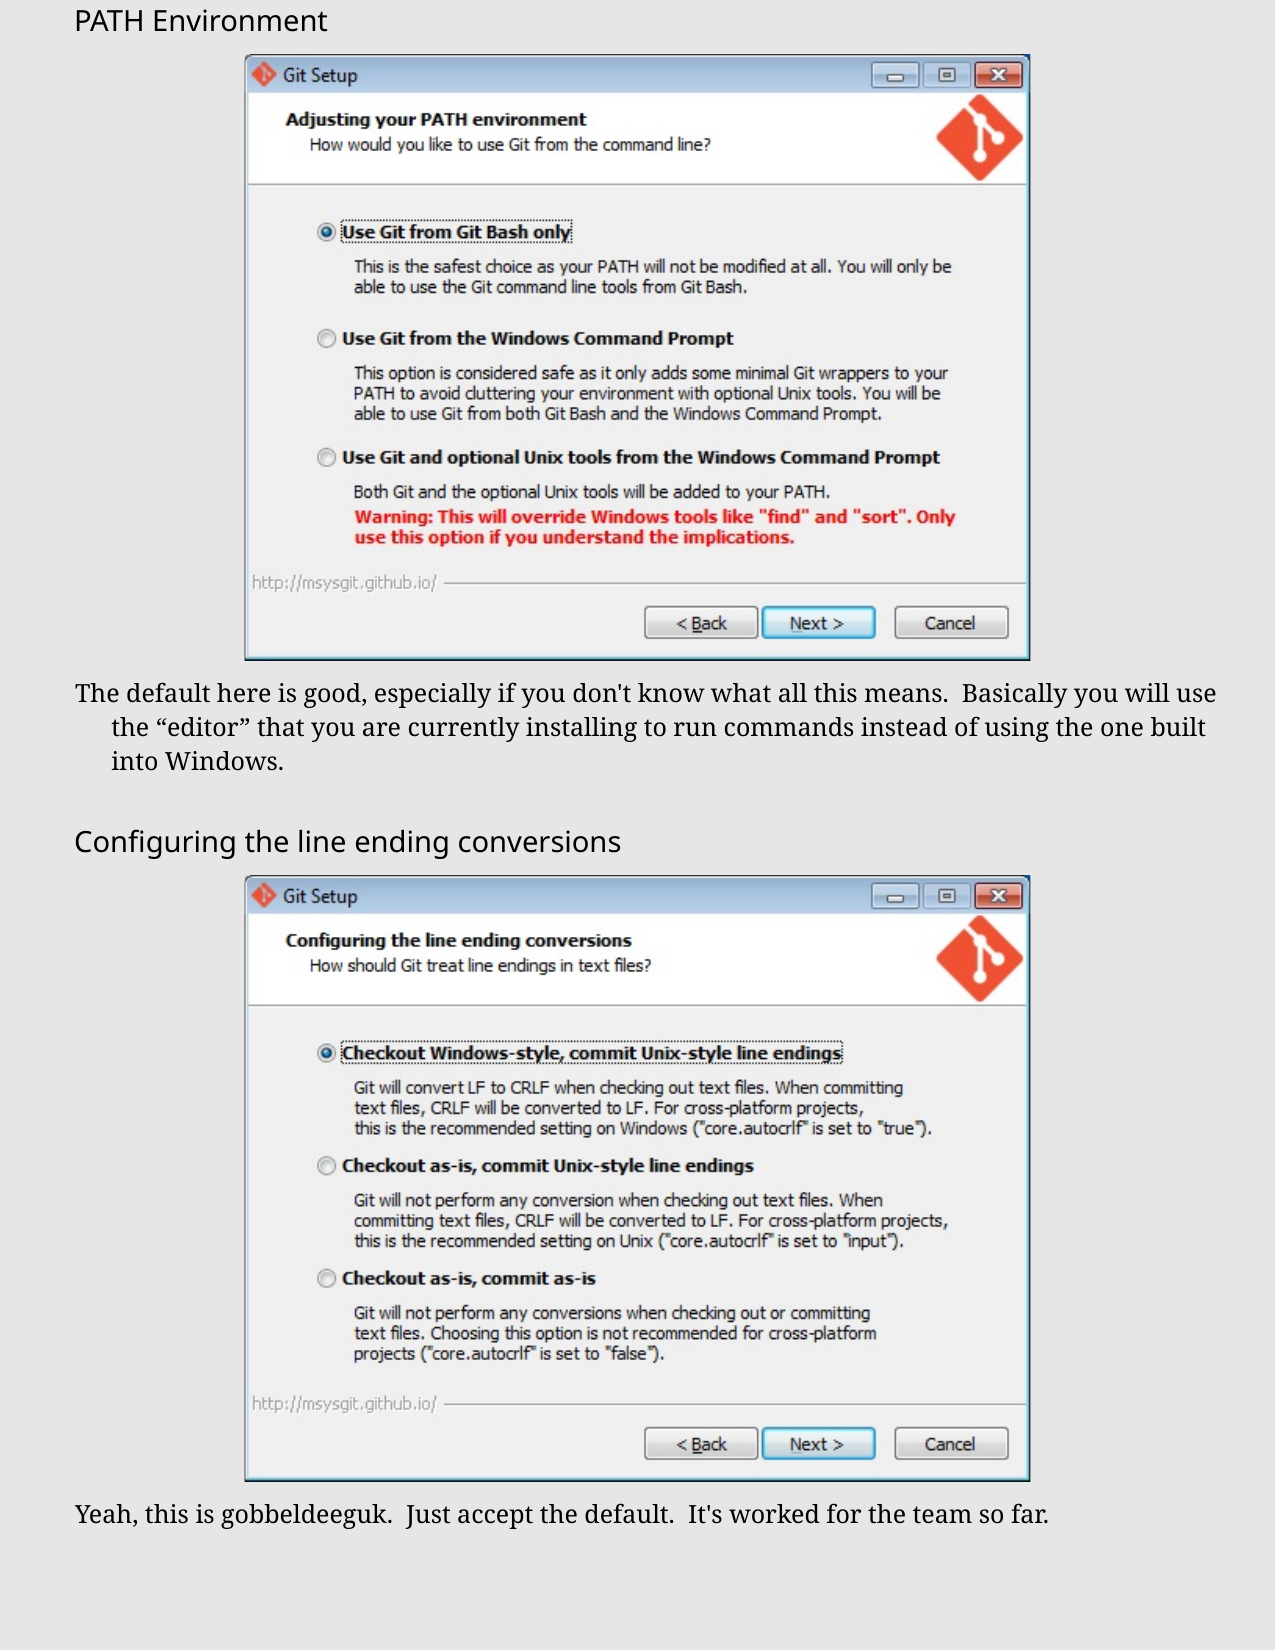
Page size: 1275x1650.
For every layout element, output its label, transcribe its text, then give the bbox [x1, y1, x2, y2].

text The default here is good, especially if you don't know what all this means. Basically you will use the “editor” that you are currently installing to run commands instead of using the one built into Windows. [75, 40, 1239, 778]
picture [244, 875, 1031, 1482]
title Configuring the line ending conversions [74, 821, 1275, 861]
title PATH Environment [74, 0, 1275, 40]
picture [244, 54, 1031, 661]
text Yeah, this is gobbeldeeguk. Just accept the default. It's worked for the team so far. [75, 861, 1239, 1531]
